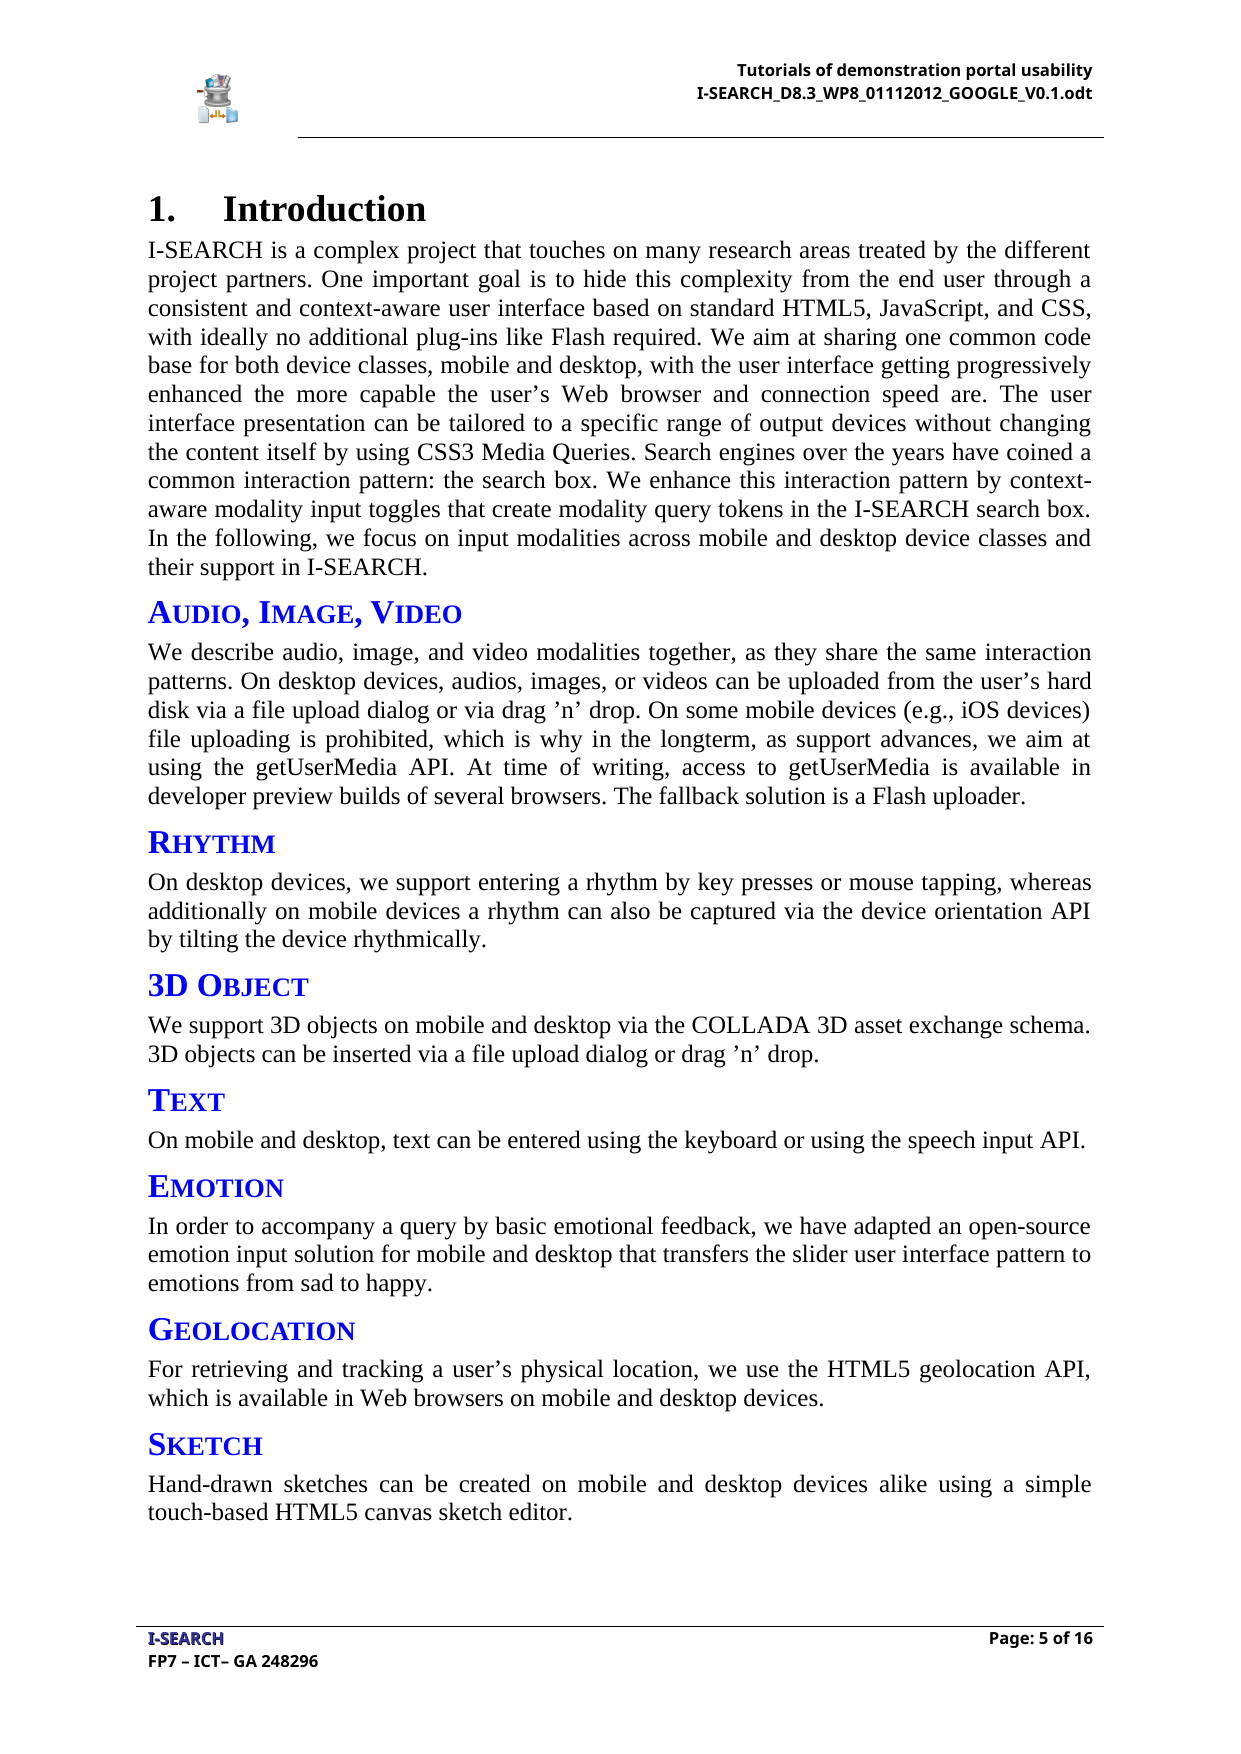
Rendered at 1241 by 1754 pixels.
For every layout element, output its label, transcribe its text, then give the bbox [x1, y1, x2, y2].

text In order to accompany a query by basic emotional feedback, we have adapted an open-source emotion input solution for mobile and desktop that transfers the slider user interface pattern to emotions from sad to happy. [148, 1211, 1092, 1297]
subtitle Emotion [148, 1166, 1092, 1204]
text I-SEARCH is a complex project that touches on many research areas treated by the different project partners. One important goal is to hide this complexity from the end user through a consistent and context-aware user interface based on standard HTML5, JavaScript, and CSS, with ideally no additional plug-ins like Flash required. We aim at sharing one common code base for both device classes, mobile and desktop, with the user interface getting progressively enhanced the more capable the user’s Web browser and connection speed are. The user interface presentation can be tailored to a specific range of output devices without changing the content itself by using CSS3 Media Queries. Search engines over the years have coined a common interaction pattern: the search box. We enhance this interaction pattern by context-aware modality input toggles that create modality query tokens in the I-SEARCH search box. In the following, we focus on input modalities across mobile and desktop device classes and their support in I-SEARCH. [148, 235, 1092, 580]
subtitle Introduction [148, 186, 1092, 229]
subtitle 3D Object [148, 966, 1092, 1004]
text For retrieving and tracking a user’s physical location, we use the HTML5 geolocation API, which is available in Web browsers on mobile and desktop devices. [148, 1354, 1092, 1412]
subtitle Rhythm [148, 822, 1092, 861]
text We support 3D objects on mobile and desktop via the COLLADA 3D asset exchange schema. 3D objects can be inserted via a file upload dialog or drag ’n’ drop. [148, 1010, 1092, 1068]
subtitle Sketch [148, 1424, 1092, 1462]
subtitle Text [148, 1080, 1092, 1119]
subtitle Geolocation [148, 1309, 1092, 1348]
text Hand-drawn sketches can be created on mobile and desktop devices alike using a simple touch-based HTML5 canvas sketch editor. [148, 1469, 1092, 1526]
picture [189, 66, 246, 130]
text We describe audio, image, and video modalities together, as they share the same interaction patterns. On desktop devices, audios, images, or videos can be uploaded from the user’s hard disk via a file upload dialog or via drag ’n’ drop. On some mobile devices (e.g., iOS devices) file uploading is prohibited, which is why in the longterm, as support advances, we aim at using the getUserMedia API. At time of writing, access to getUserMedia is available in developer preview builds of several browsers. The fallback solution is a Flash uploader. [148, 637, 1092, 810]
subtitle Audio, Image, Video [148, 593, 1092, 631]
text On desktop devices, we support entering a rhythm by key presses or mouse tapping, whereas additionally on mobile devices a rhythm can also be captured via the device orientation API by tilting the device rhythmically. [148, 867, 1092, 953]
text On mobile and desktop, text can be entered using the keyboard or using the speech input API. [148, 1125, 1092, 1154]
